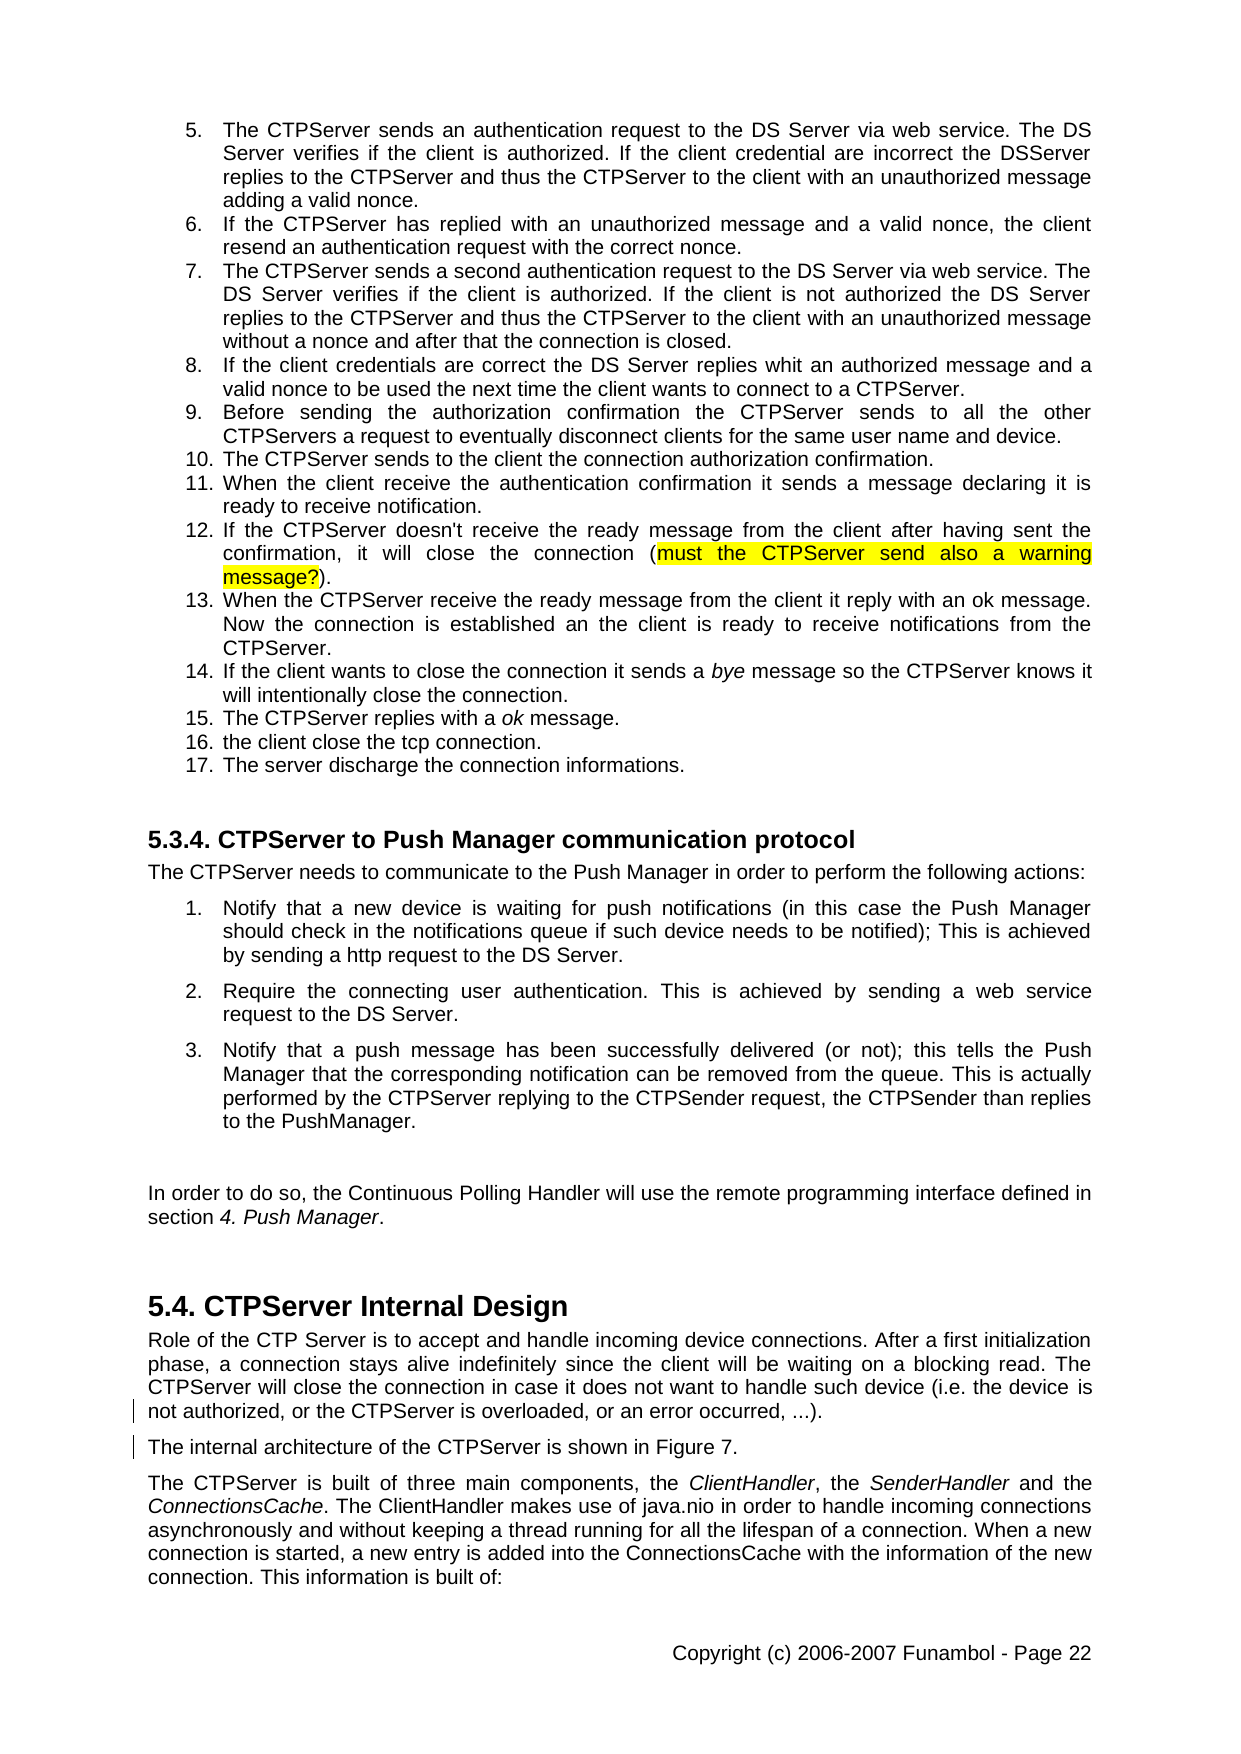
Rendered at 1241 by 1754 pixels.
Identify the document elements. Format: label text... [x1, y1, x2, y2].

text The CTPServer needs to communicate to the Push Manager in order to perform the following actions: [148, 860, 1093, 884]
text Role of the CTP Server is to accept and handle incoming device connections. After a first initialization phase, a connection stays alive indefinitely since the client will be waiting on a blocking read. The CTPServer will close the connection in case it does not want to handle such device (i.e. the device is not authorized, or the CTPServer is overloaded, or an error occurred, ...). [148, 1328, 1093, 1423]
list The CTPServer replies with a ok message. [185, 707, 1093, 730]
list The server discharge the connection informations. [185, 754, 1093, 777]
list The CTPServer sends an authentication request to the DS Server via web service. The DS Server verifies if the client is authorized. If the client credential are incorrect the DSServer replies to the CTPServer and thus the CTPServer to the client with an unauthorized message adding a valid nonce. [185, 118, 1093, 212]
list If the CTPServer doesn't receive the ready message from the client after having sent the confirmation, it will close the connection (must the CTPServer send also a warning message?). [185, 518, 1093, 589]
list the client close the tcp connection. [185, 730, 1093, 754]
list If the client wants to close the connection it sends a bye message so the CTPServer knows it will intentionally close the connection. [185, 659, 1093, 707]
subtitle CTPServer Internal Design [148, 1290, 1093, 1322]
list When the client receive the authentication confirmation it sends a message declaring it is ready to receive notification. [185, 471, 1093, 518]
list If the CTPServer has replied with an unauthorized message and a valid nonce, the client resend an authentication request with the correct nonce. [185, 212, 1093, 259]
list The CTPServer sends to the client the connection authorization confirmation. [185, 448, 1093, 471]
text The internal architecture of the CTPServer is shown in Figure 7. [148, 1435, 1093, 1459]
list When the CTPServer receive the ready message from the client it reply with an ok message. Now the connection is established an the client is ready to receive notifications from the CTPServer. [185, 589, 1093, 659]
list Notify that a push message has been successfully delivered (or not); this tells the Push Manager that the corresponding notification can be removed from the queue. This is actually performed by the CTPServer replying to the CTPSender request, the CTPSender than replies to the PushManager. [185, 1039, 1093, 1133]
text In order to do so, the Continuous Polling Handler will use the remote programming interface defined in section 4. Push Manager. [148, 1182, 1093, 1229]
subtitle CTPServer to Push Manager communication protocol [148, 826, 1093, 854]
list Require the connecting user authentication. This is achieved by sending a web service request to the DS Server. [185, 979, 1093, 1026]
list If the client credentials are correct the DS Server replies whit an authorized message and a valid nonce to be used the next time the client wants to connect to a CTPServer. [185, 353, 1093, 401]
list The CTPServer sends a second authentication request to the DS Server via web service. The DS Server verifies if the client is authorized. If the client is not authorized the DS Server replies to the CTPServer and thus the CTPServer to the client with an unauthorized message without a nonce and after that the connection is closed. [185, 259, 1093, 353]
list Before sending the authorization confirmation the CTPServer sends to all the other CTPServers a request to eventually disconnect clients for the same user name and device. [185, 401, 1093, 448]
list Notify that a new device is waiting for push notifications (in this case the Push Manager should check in the notifications queue if such device needs to be notified); This is achieved by sending a http request to the DS Server. [185, 896, 1093, 967]
text The CTPServer is built of three main components, the ClientHandler, the SenderHandler and the ConnectionsCache. The ClientHandler makes use of java.nio in order to handle incoming connections asynchronously and without keeping a thread running for all the lifespan of a connection. When a new connection is started, a new entry is added into the ConnectionsCache with the information of the new connection. This information is built of: [148, 1471, 1093, 1589]
